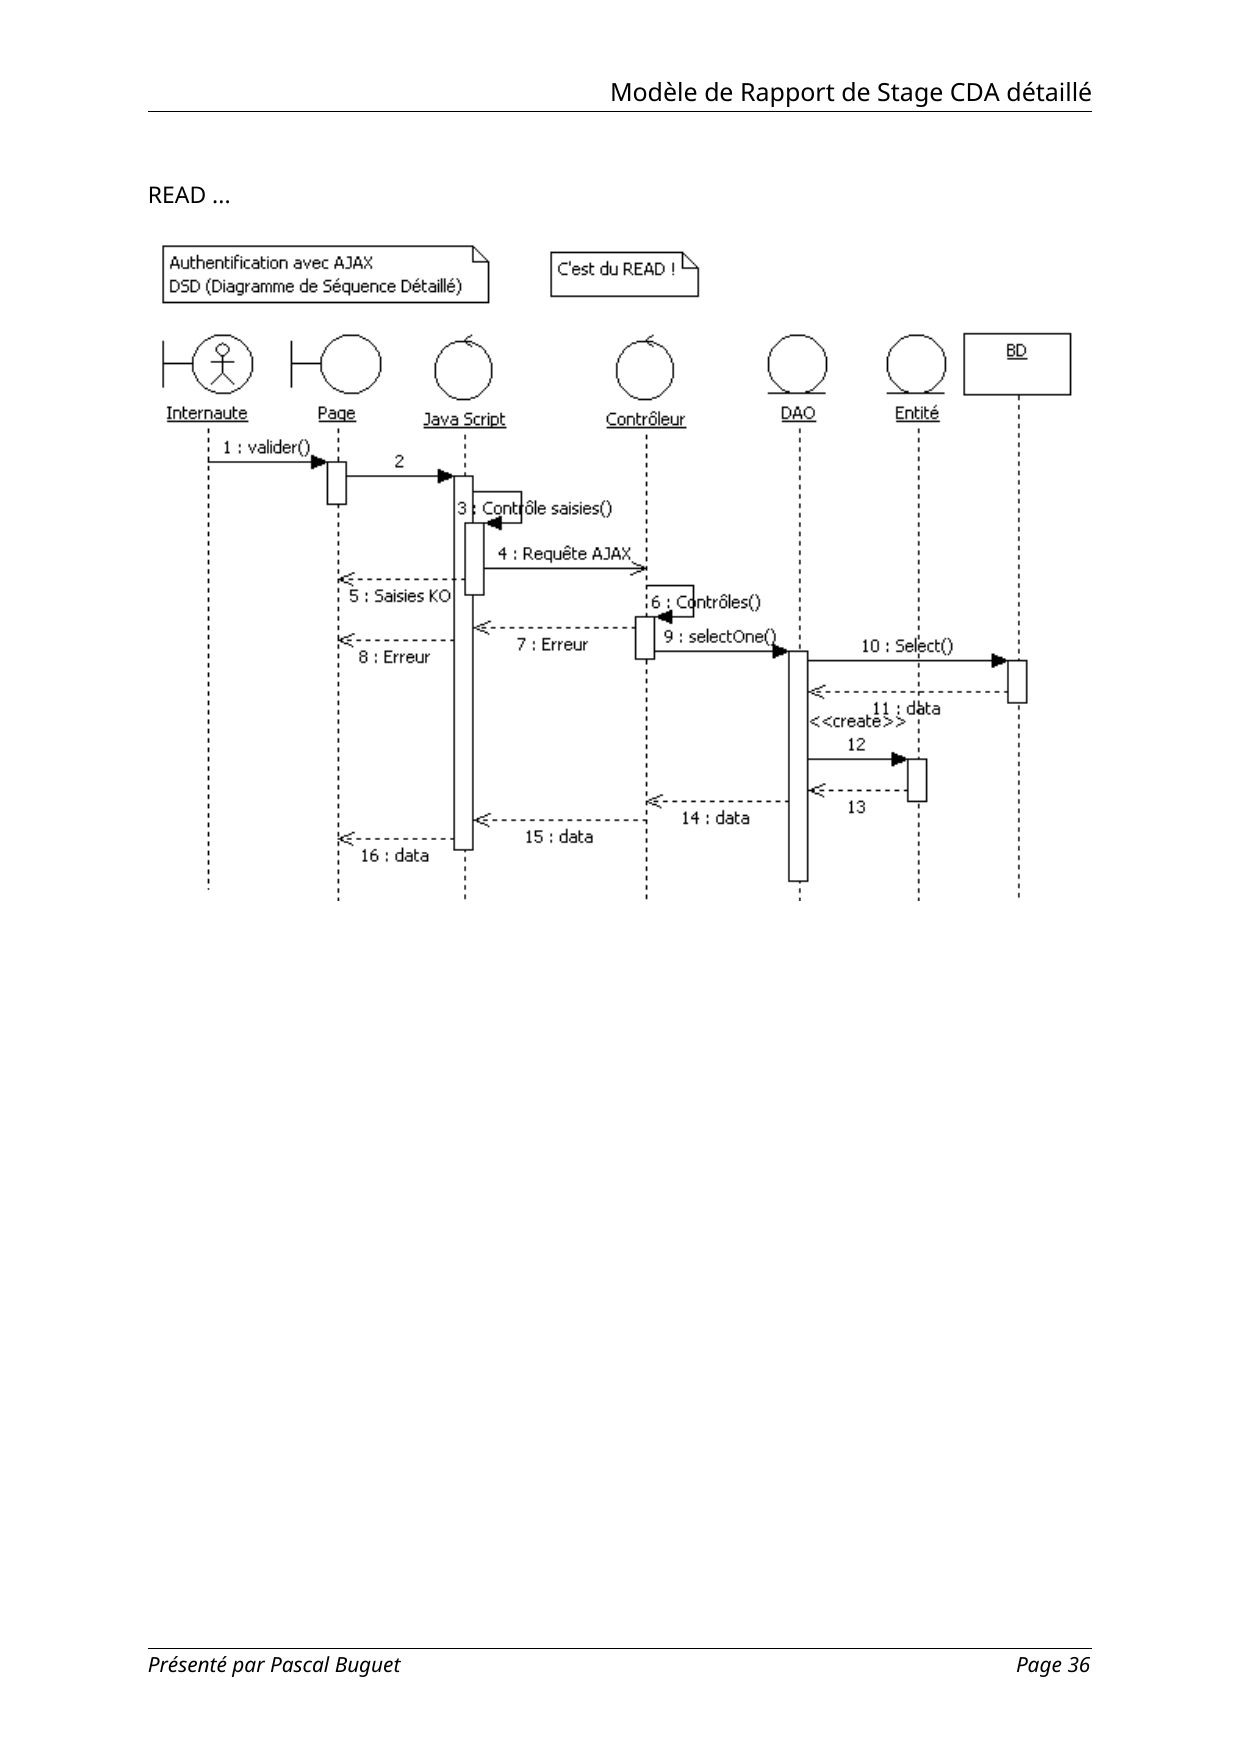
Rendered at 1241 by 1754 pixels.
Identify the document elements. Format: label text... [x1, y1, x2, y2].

text READ ... [148, 179, 1092, 210]
picture [147, 241, 1081, 901]
